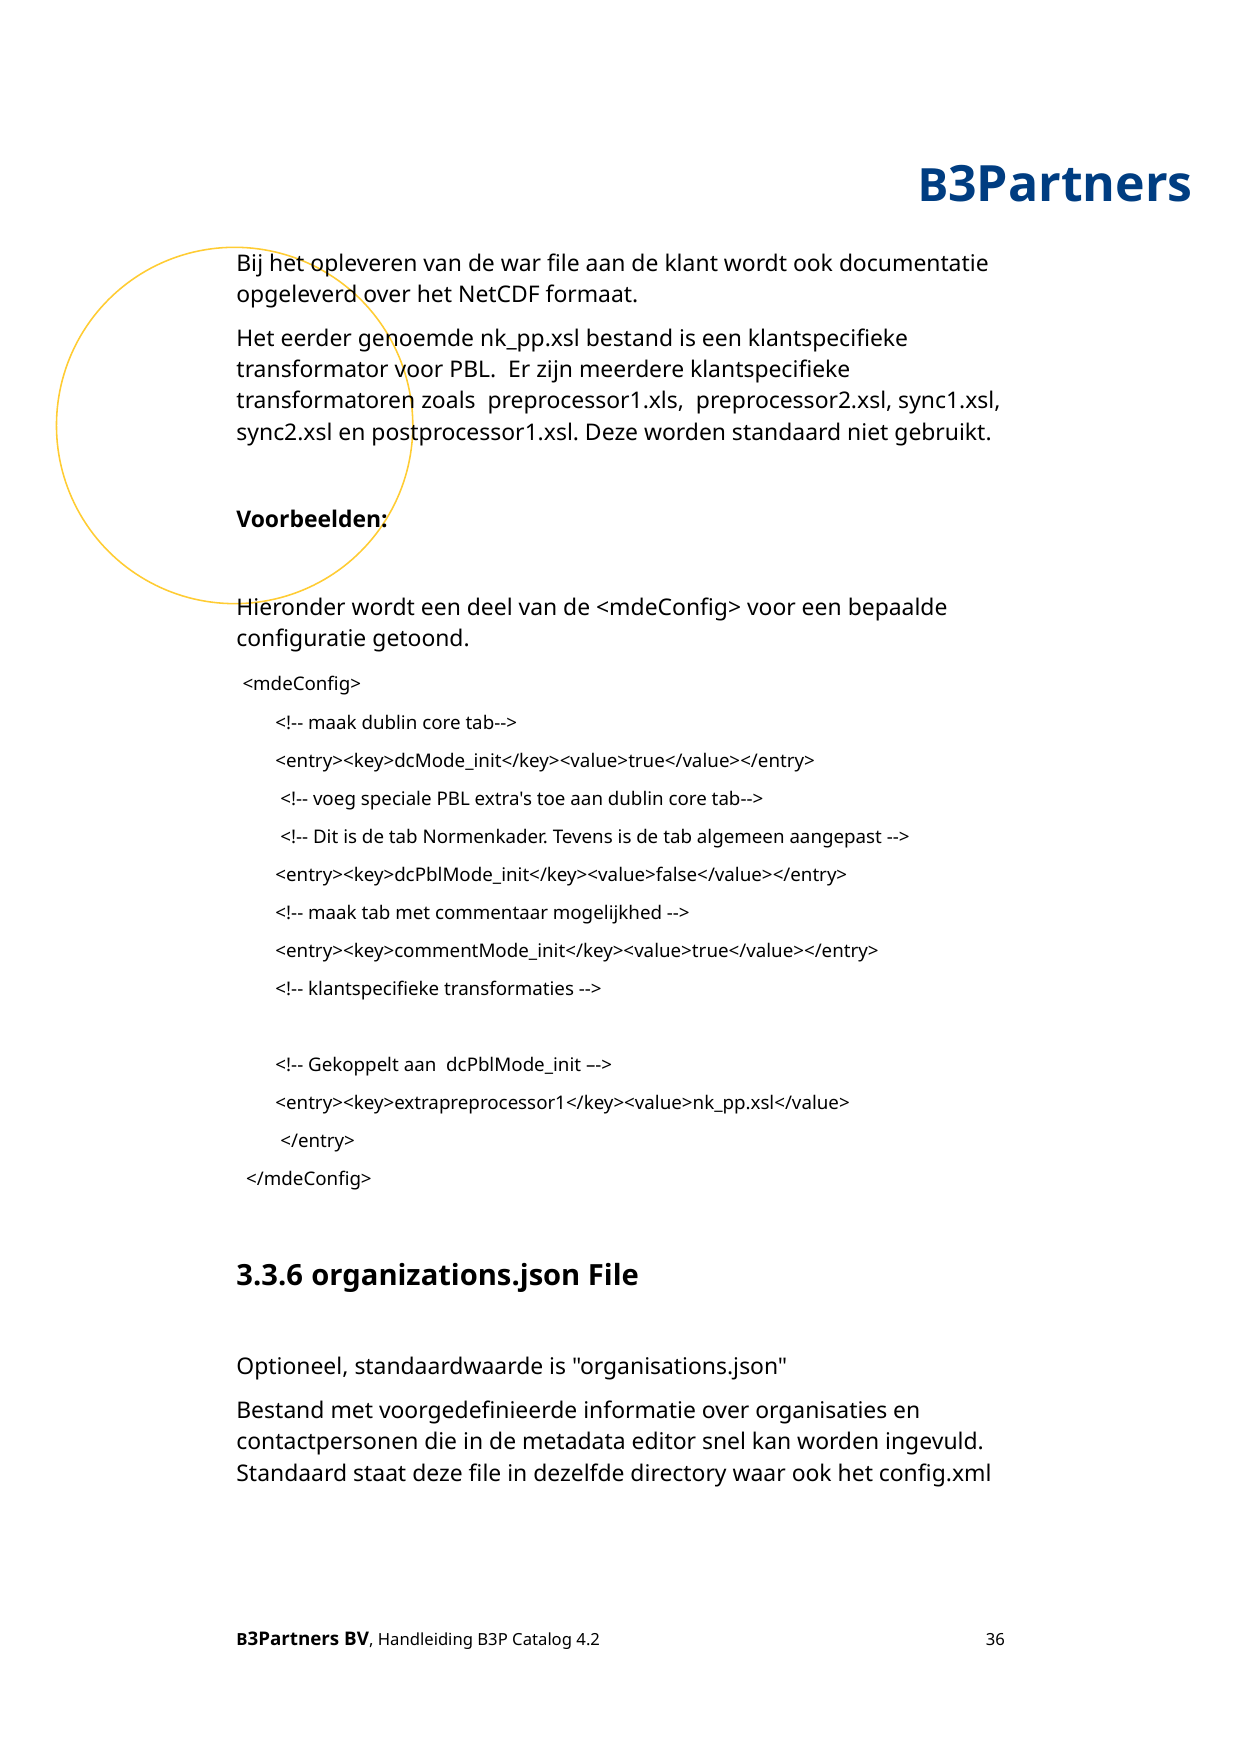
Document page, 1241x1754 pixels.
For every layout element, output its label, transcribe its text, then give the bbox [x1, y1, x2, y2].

text <entry><key>dcMode_init</key><value>true</value></entry> [236, 747, 1004, 773]
text <mdeConfig> [236, 666, 1004, 697]
text Bij het opleveren van de war file aan de klant wordt ook documentatie opgeleverd over het NetCDF formaat. [258, 247, 1004, 309]
text <!-- Dit is de tab Normenkader. Tevens is de tab algemeen aangepast --> [236, 823, 1004, 849]
text Voorbeelden: [378, 503, 1004, 534]
text Bestand met voorgedefinieerde informatie over organisaties en contactpersonen die in de metadata editor snel kan worden ingevuld. Standaard staat deze file in dezelfde directory waar ook het config.xml bestand staat. Een relatief pad voor het bestand is toegestaan. Bijvoorb.../../organisations.json. [236, 1394, 1004, 1488]
text <entry><key>extrapreprocessor1</key><value>nk_pp.xsl</value> [236, 1090, 1004, 1115]
text </entry> [236, 1128, 1004, 1153]
text Het eerder genoemde nk_pp.xsl bestand is een klantspecifieke transformator voor PBL. Er zijn meerdere klantspecifieke transformatoren zoals preprocessor1.xls, preprocessor2.xsl, sync1.xsl, sync2.xsl en postprocessor1.xsl. Deze worden standaard niet gebruikt. [382, 322, 1004, 447]
text <!-- maak tab met commentaar mogelijkhed --> [236, 899, 1004, 925]
text <!-- Gekoppelt aan dcPblMode_init –-> [236, 1052, 1004, 1077]
text <!-- voeg speciale PBL extra's toe aan dublin core tab--> [236, 786, 1004, 811]
text </mdeConfig> [236, 1166, 1004, 1191]
text <!-- klantspecifieke transformaties --> [236, 976, 1004, 1001]
subtitle organizations.json File [236, 1254, 1004, 1294]
text <entry><key>dcPblMode_init</key><value>false</value></entry> [236, 862, 1004, 887]
text Optioneel, standaardwaarde is "organisations.json" [236, 1350, 1004, 1381]
text Hieronder wordt een deel van de <mdeConfig> voor een bepaalde configuratie getoond. [236, 591, 1004, 653]
text <!-- maak dublin core tab--> [236, 709, 1004, 735]
text <entry><key>commentMode_init</key><value>true</value></entry> [236, 938, 1004, 963]
